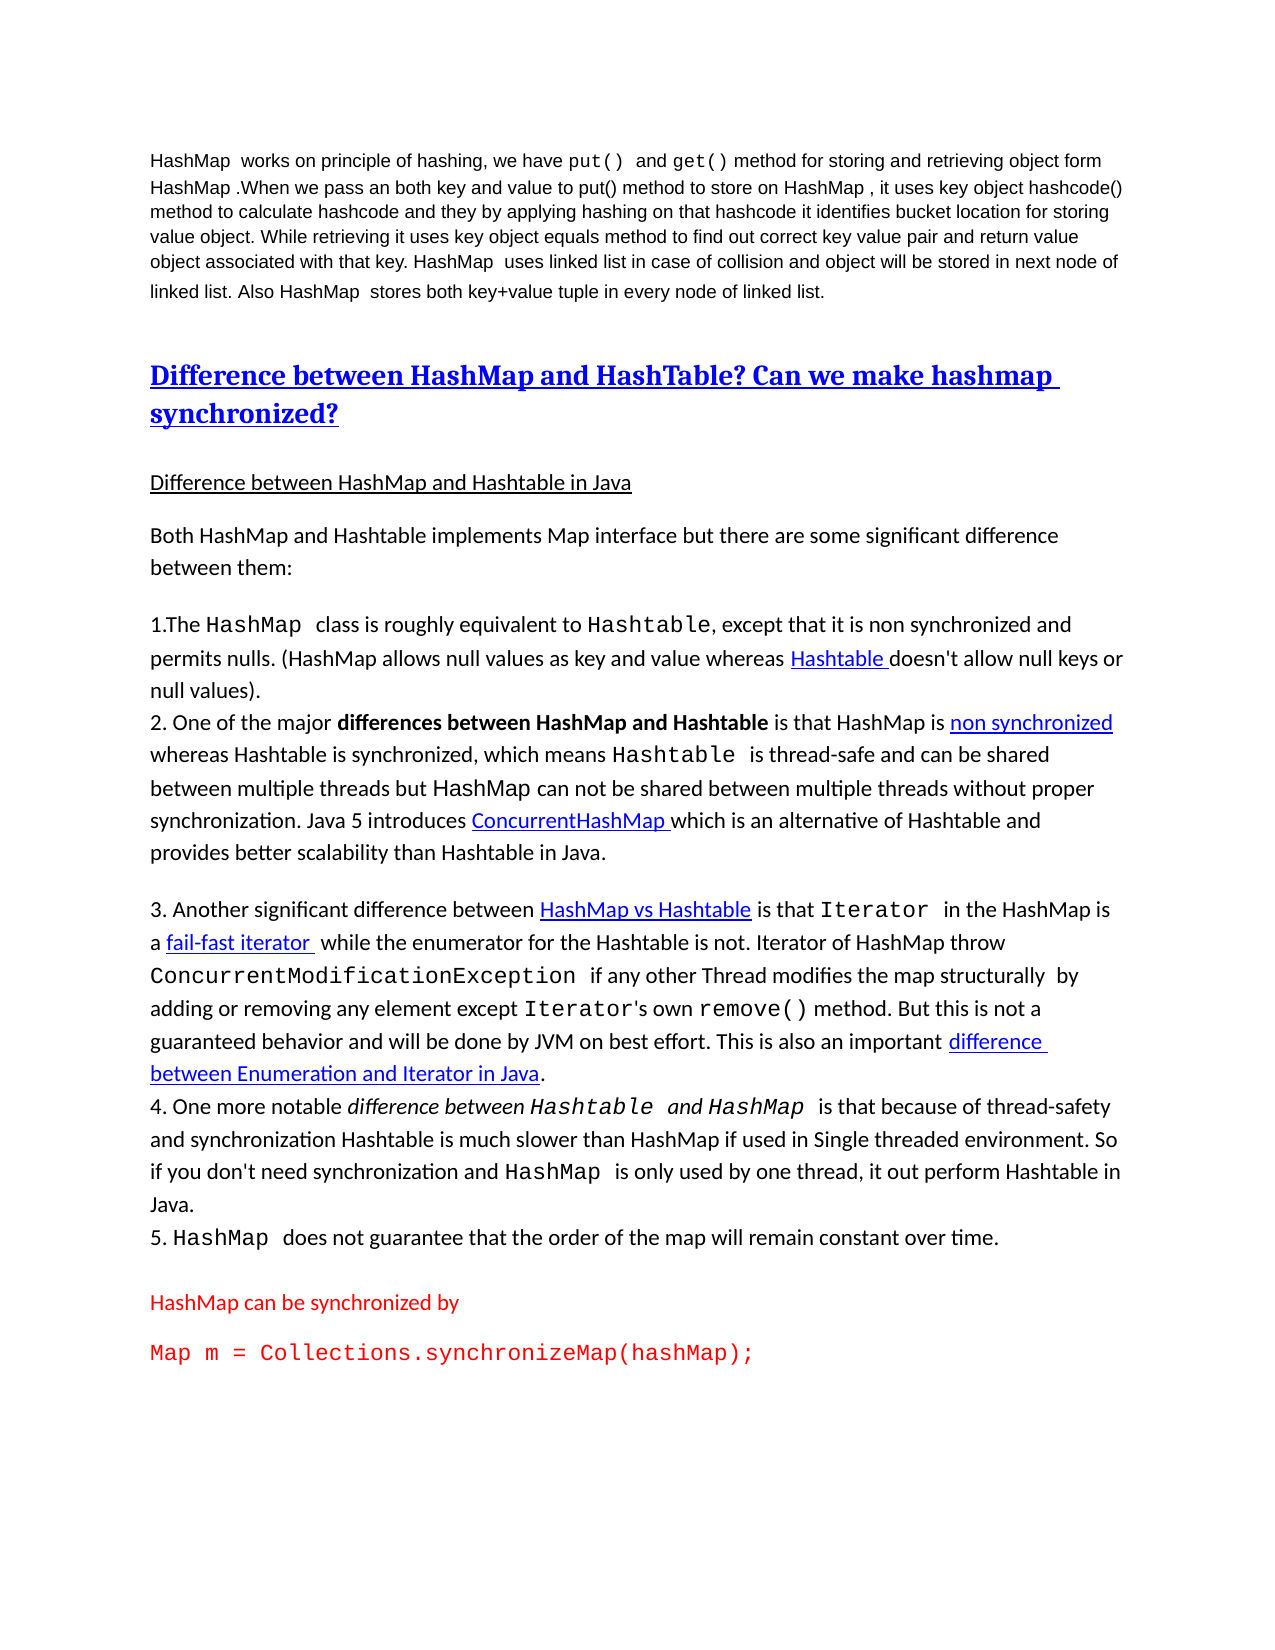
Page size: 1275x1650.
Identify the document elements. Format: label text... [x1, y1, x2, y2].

text 2. One of the major differences between HashMap and Hashtable is that HashMap is non synchronized whereas Hashtable is synchronized, which means Hashtable is thread-safe and can be shared between multiple threads but HashMap can not be shared between multiple threads without proper synchronization. Java 5 introduces ConcurrentHashMap which is an alternative of Hashtable and provides better scalability than Hashtable in Java. [150, 708, 1125, 866]
subtitle Difference between HashMap and HashTable? Can we make hashmap synchronized? [150, 359, 1125, 431]
text HashMap can be synchronized by [150, 1256, 1125, 1317]
text Both HashMap and Hashtable implements Map interface but there are some significant difference between them: [150, 521, 1125, 581]
text Difference between HashMap and Hashtable in Java [150, 436, 1125, 496]
text Map m = Collections.synchronizeMap(hashMap); [150, 1342, 1125, 1367]
text HashMap works on principle of hashing, we have put() and get() method for storing and retrieving object form HashMap .When we pass an both key and value to put() method to store on HashMap , it uses key object hashcode() method to calculate hashcode and they by applying hashing on that hashcode it identifies bucket location for storing value object. While retrieving it uses key object equals method to find out correct key value pair and return value object associated with that key. HashMap uses linked list in case of collision and object will be stored in next node of linked list. Also HashMap stores both key+value tuple in every node of linked list. [150, 150, 1125, 304]
text 1.The HashMap class is roughly equivalent to Hashtable, except that it is non synchronized and permits nulls. (HashMap allows null values as key and value whereas Hashtable doesn't allow null keys or null values). [150, 610, 1125, 704]
text 3. Another significant difference between HashMap vs Hashtable is that Iterator in the HashMap is a fail-fast iterator while the enumerator for the Hashtable is not. Iterator of HashMap throw ConcurrentModificationException if any other Thread modifies the map structurally by adding or removing any element except Iterator's own remove() method. But this is not a guaranteed behavior and will be done by JVM on best effort. This is also an important difference between Enumeration and Iterator in Java. 4. One more notable difference between Hashtable and HashMap is that because of thread-safety and synchronization Hashtable is much slower than HashMap if used in Single threaded environment. So if you don't need synchronization and HashMap is only used by one thread, it out perform Hashtable in Java. 5. HashMap does not guarantee that the order of the map will remain constant over time. [150, 895, 1125, 1252]
